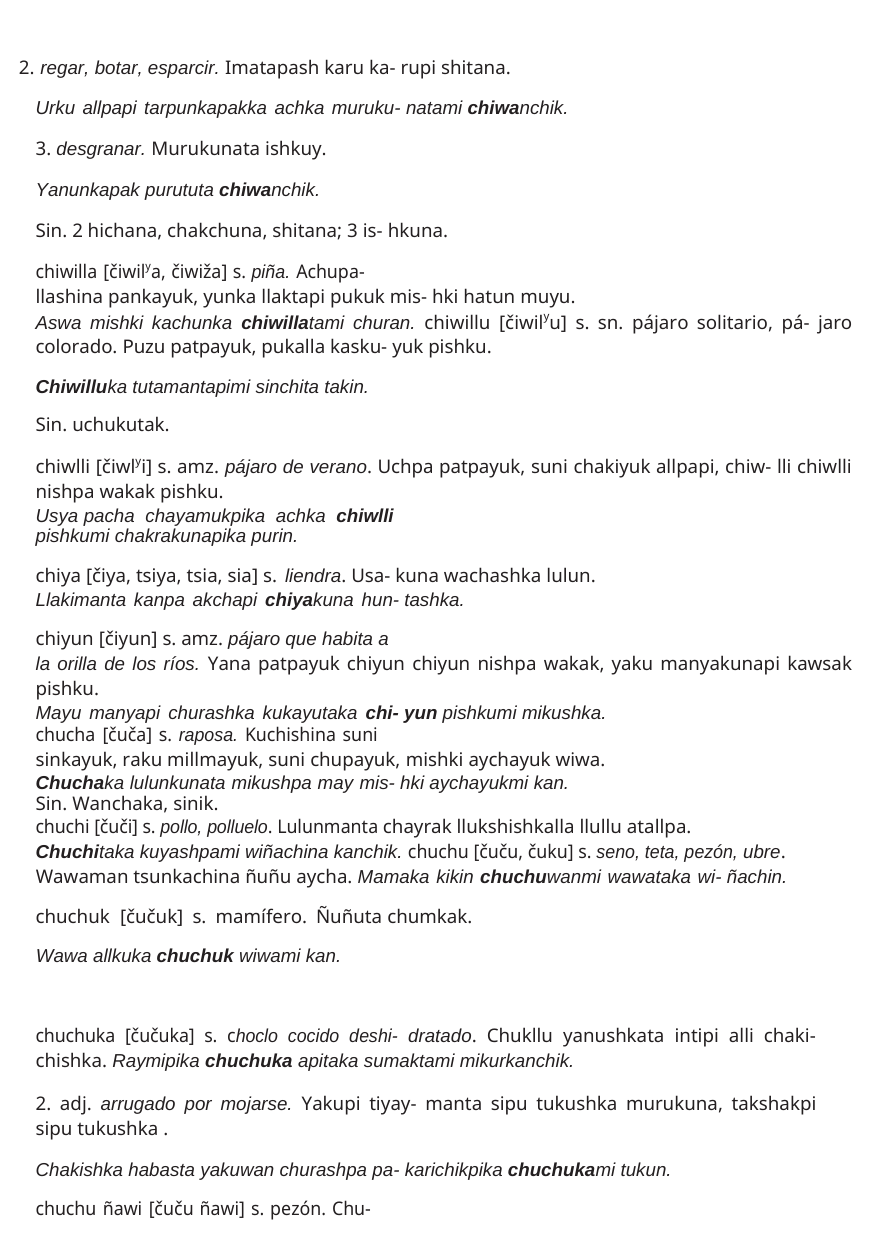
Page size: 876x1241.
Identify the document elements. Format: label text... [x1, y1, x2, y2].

text Sin. uchukutak. [35, 415, 856, 436]
text la orilla de los ríos. Yana patpayuk chiyun chiyun nishpa wakak, yaku manyakunapi kawsak pishku. [35, 650, 852, 701]
text chuchi [čuči] s. pollo, polluelo. Lulunmanta chayrak llukshishkalla llullu atallpa. [35, 814, 852, 838]
text pishkumi chakrakunapika purin. [35, 526, 856, 547]
text chuchu ñawi [čuču ñawi] s. pezón. Chu- [35, 1197, 856, 1220]
text Yanunkapak purututa chiwanchik. [35, 179, 856, 200]
text llashina pankayuk, yunka llaktapi pukuk mis- hki hatun muyu. [35, 283, 852, 309]
text chuchuka [čučuka] s. choclo cocido deshi- dratado. Chukllu yanushkata intipi alli chaki- chishka. Raymipika chuchuka apitaka sumaktami mikurkanchik. [35, 1022, 816, 1073]
text chuchuk [čučuk] s. mamífero. Ñuñuta chumkak. [35, 906, 856, 928]
text Chakishka habasta yakuwan churashpa pa- karichikpika chuchukami tukun. [35, 1158, 816, 1180]
text Chiwilluka tutamantapimi sinchita takin. [35, 376, 856, 398]
text Llakimanta kanpa akchapi chiyakuna hun- tashka. [35, 588, 856, 610]
text Aswa mishki kachunka chiwillatami churan. chiwillu [čiwilyu] s. sn. pájaro solitario, pá- jaro colorado. Puzu patpayuk, pukalla kasku- yuk pishku. [35, 309, 852, 358]
text Urku allpapi tarpunkapakka achka muruku- natami chiwanchik. [35, 97, 853, 118]
text Sin. 2 hichana, chakchuna, shitana; 3 is- hkuna. [35, 218, 852, 243]
text chiya [čiya, tsiya, tsia, sia] s. liendra. Usa- kuna wachashka lulun. [35, 563, 852, 587]
text 2. adj. arrugado por mojarse. Yakupi tiyay- manta sipu tukushka murukuna, takshakpi sipu tukushka . [35, 1090, 816, 1141]
text chiyun [čiyun] s. amz. pájaro que habita a [35, 627, 856, 650]
text Chuchaka lulunkunata mikushpa may mis- hki aychayukmi kan. [35, 772, 856, 794]
text chiwlli [čiwlyi] s. amz. pájaro de verano. Uchpa patpayuk, suni chakiyuk allpapi, chiw- lli chiwlli nishpa wakak pishku. [35, 453, 852, 504]
list desgranar. Murukunata ishkuy. [35, 136, 856, 161]
text Wawa allkuka chuchuk wiwami kan. [36, 945, 856, 967]
text sinkayuk, raku millmayuk, suni chupayuk, mishki aychayuk wiwa. [35, 746, 852, 772]
text Sin. Wanchaka, sinik. [35, 794, 856, 814]
text chiwilla [čiwilya, čiwiža] s. piña. Achupa- [35, 260, 856, 283]
text Usya pacha chayamukpika achka chiwlli [35, 504, 856, 526]
text Chuchitaka kuyashpami wiñachina kanchik. chuchu [čuču, čuku] s. seno, teta, pezón, ubre. Wawaman tsunkachina ñuñu aycha. Mamaka kikin chuchuwanmi wawataka wi- ñachin. [35, 839, 852, 888]
text Mayu manyapi churashka kukayutaka chi- yun pishkumi mikushka. [35, 701, 856, 723]
list regar, botar, esparcir. Imatapash karu ka- rupi shitana. [19, 54, 852, 80]
text chucha [čuča] s. raposa. Kuchishina suni [35, 723, 856, 746]
